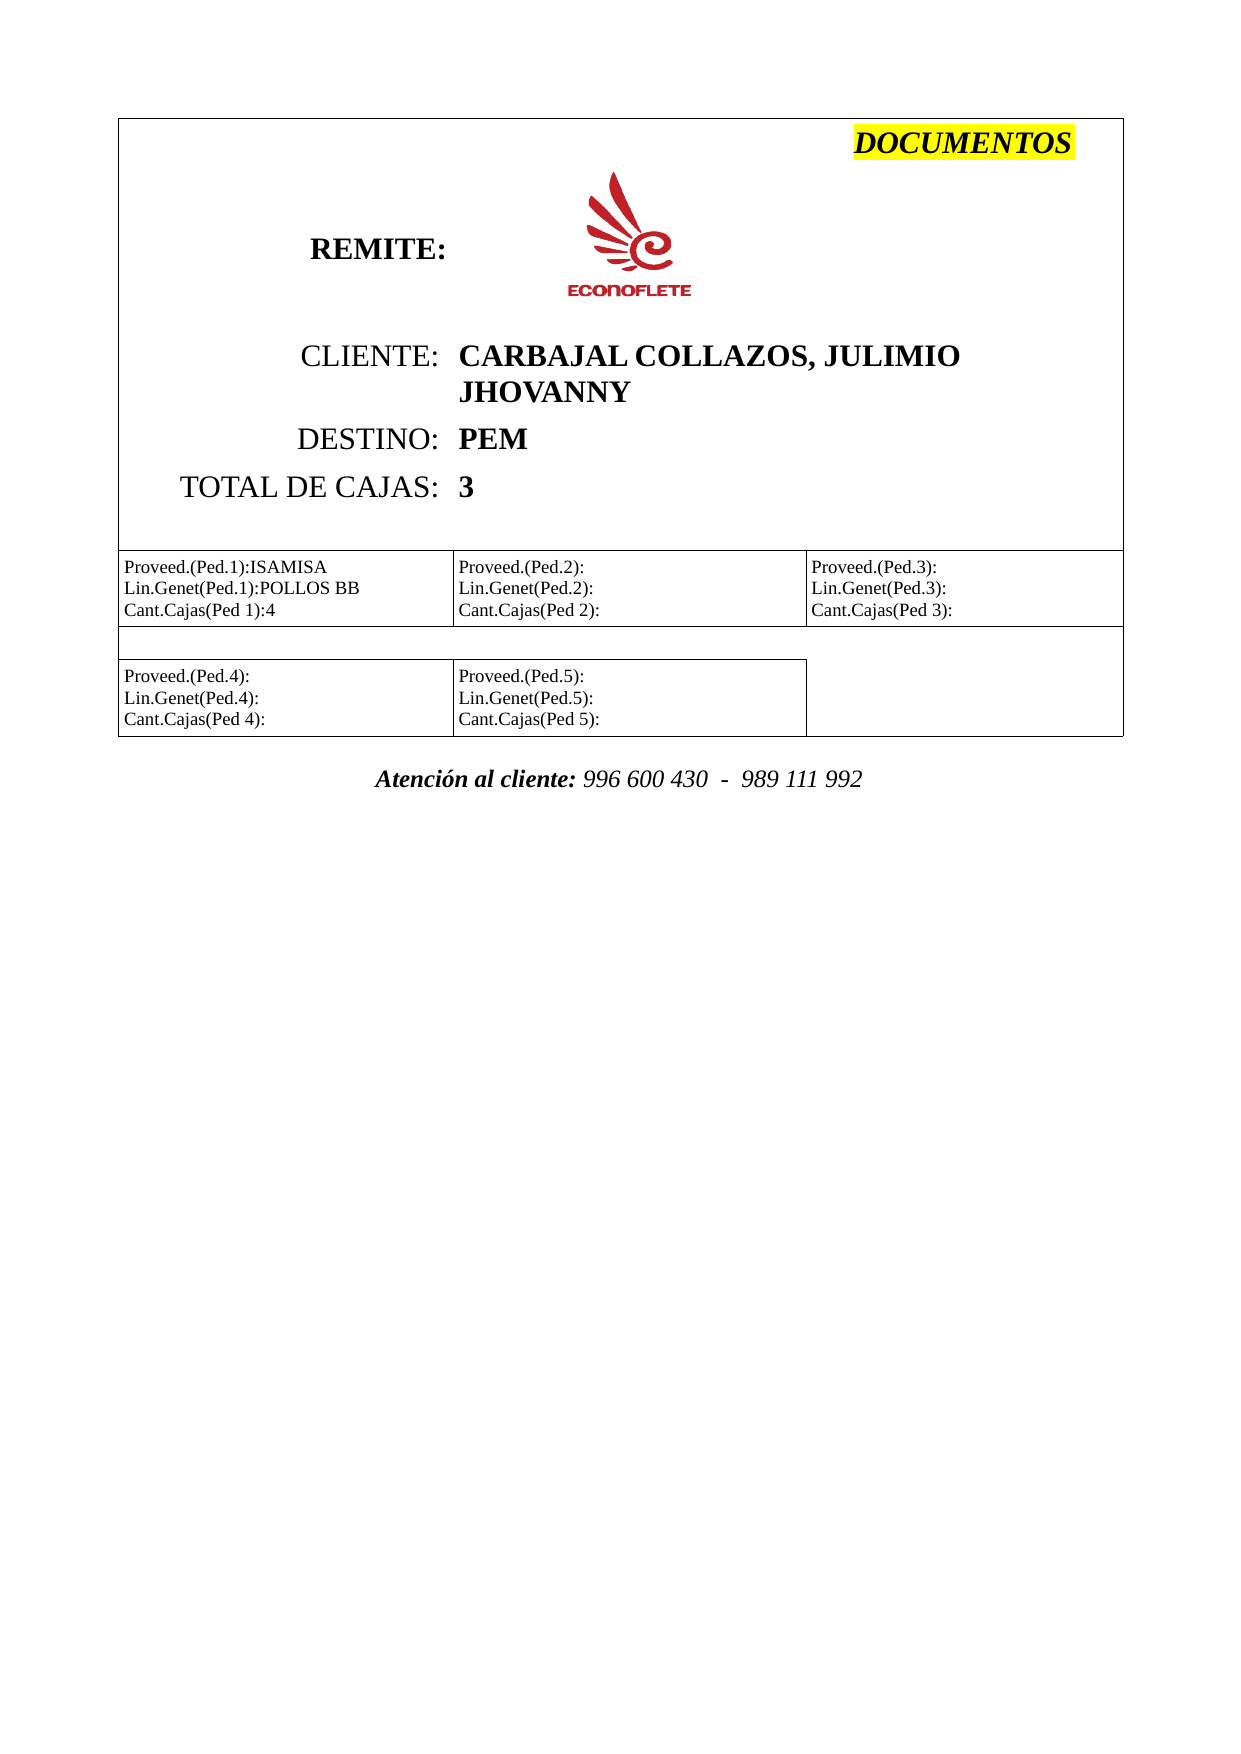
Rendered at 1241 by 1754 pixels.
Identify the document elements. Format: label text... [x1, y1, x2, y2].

table_cell CLIENTE: [119, 332, 453, 415]
table_cell [806, 627, 1123, 659]
table_cell [453, 627, 806, 659]
picture [552, 171, 707, 297]
table_header [453, 119, 806, 166]
table_cell Proveed.(Ped.1):ISAMISA Lin.Genet(Ped.1):POLLOS BB Cant.Cajas(Ped 1):4 [119, 551, 453, 626]
text Atención al cliente: 996 600 430 - 989 111 992 [118, 764, 1122, 793]
table_cell [119, 510, 453, 550]
table_cell [806, 510, 1123, 550]
table_cell [807, 659, 1123, 736]
table_cell PEM [453, 415, 806, 462]
table_cell Proveed.(Ped.2): Lin.Genet(Ped.2): Cant.Cajas(Ped 2): [454, 551, 806, 626]
table_cell [119, 627, 453, 659]
table_cell [806, 415, 1123, 462]
table_cell [806, 166, 1123, 332]
table_cell Proveed.(Ped.4): Lin.Genet(Ped.4): Cant.Cajas(Ped 4): [119, 660, 453, 736]
table_cell Proveed.(Ped.5): Lin.Genet(Ped.5): Cant.Cajas(Ped 5): [454, 660, 806, 736]
table_cell CARBAJAL COLLAZOS, JULIMIO JHOVANNY [453, 332, 1123, 415]
table_cell [453, 166, 806, 332]
table_cell Proveed.(Ped.3): Lin.Genet(Ped.3): Cant.Cajas(Ped 3): [807, 551, 1123, 626]
table_cell REMITE: [119, 166, 453, 332]
table_cell 3 [453, 462, 1123, 510]
table_cell [453, 510, 806, 550]
table_header DOCUMENTOS [806, 119, 1123, 166]
table_header [119, 119, 453, 166]
table_cell TOTAL DE CAJAS: [119, 462, 453, 510]
table_cell DESTINO: [119, 415, 453, 462]
